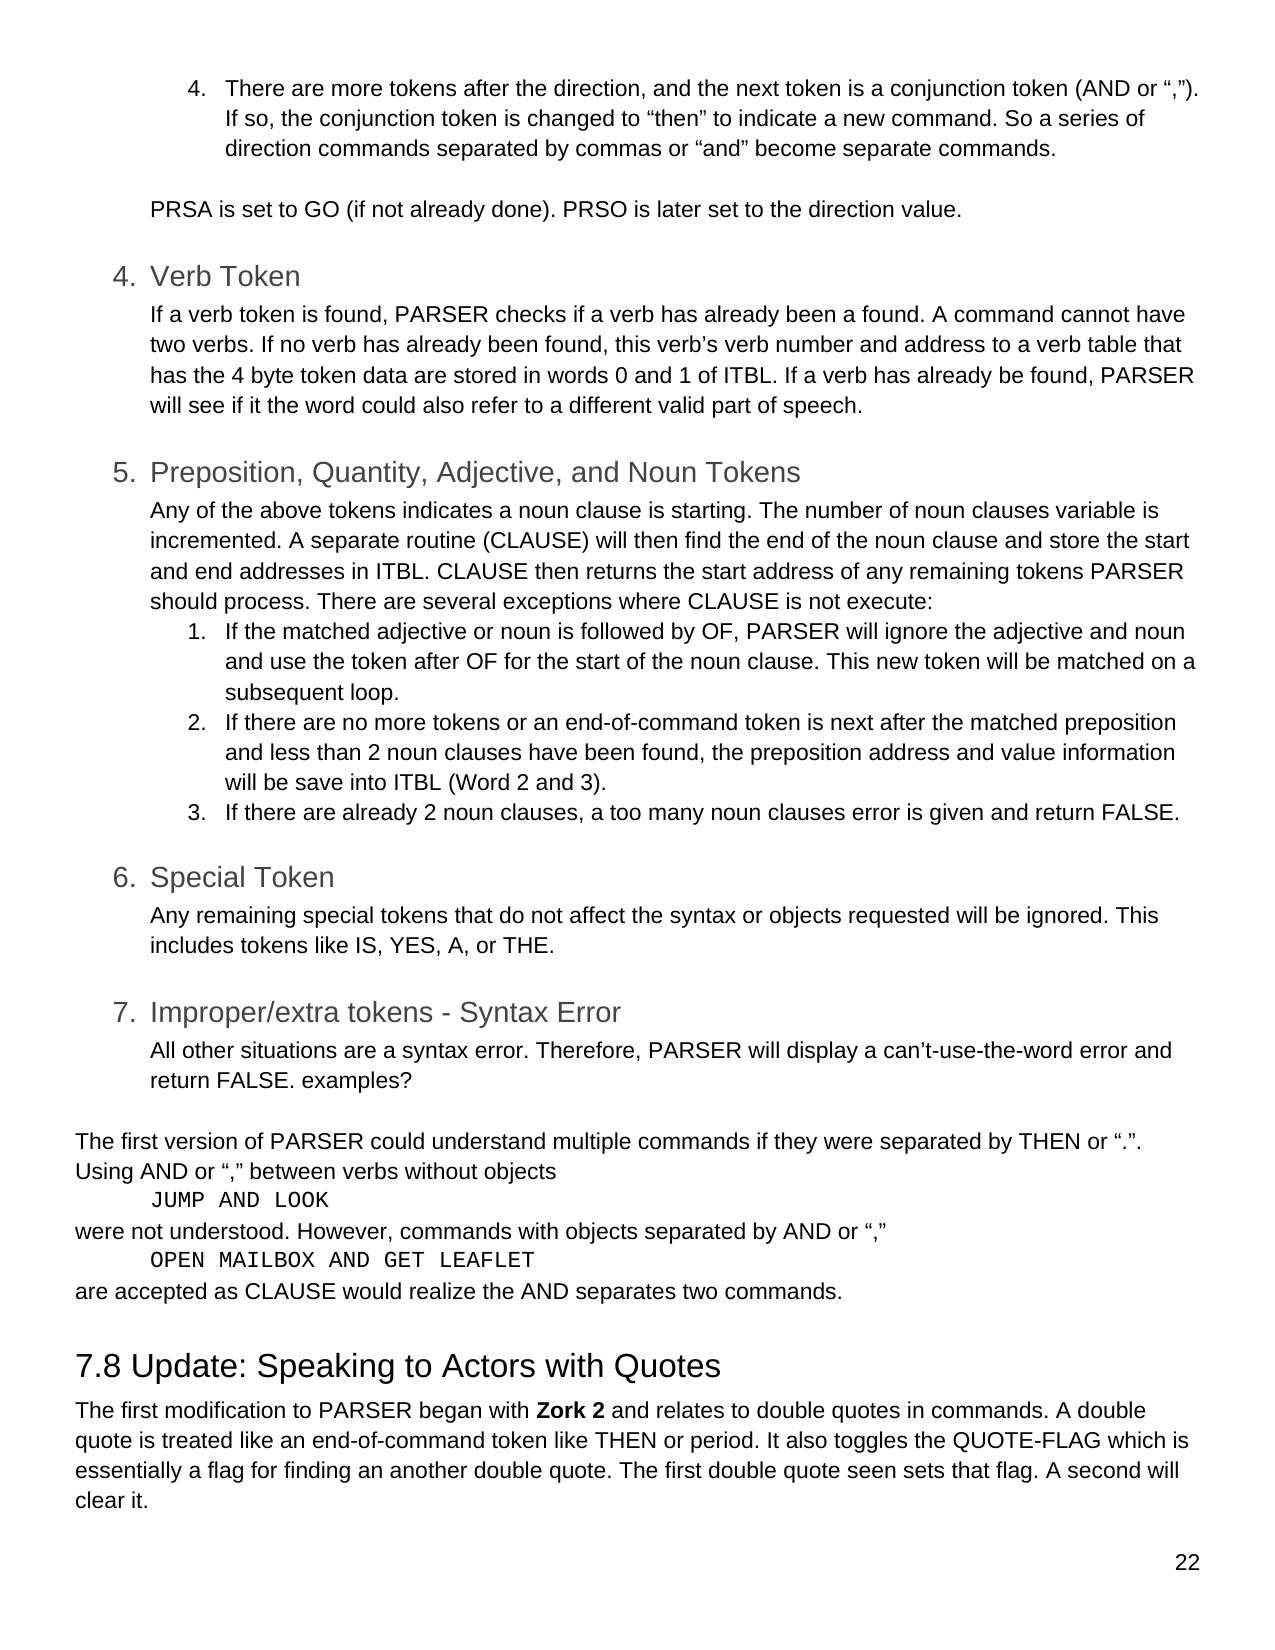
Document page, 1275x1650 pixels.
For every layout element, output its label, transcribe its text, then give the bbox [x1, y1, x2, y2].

list There are more tokens after the direction, and the next token is a conjunction token (AND or “,”). If so, the conjunction token is changed to “then” to indicate a new command. So a series of direction commands separated by commas or “and” become separate commands. [187, 75, 1200, 162]
text Any remaining special tokens that do not affect the syntax or objects requested will be ignored. This includes tokens like IS, YES, A, or THE. [150, 902, 1200, 958]
text Any of the above tokens indicates a noun clause is starting. The number of noun clauses variable is incremented. A separate routine (CLAUSE) will then find the end of the noun clause and store the start and end addresses in ITBL. CLAUSE then returns the start address of any remaining tokens PARSER should process. There are several exceptions where CLAUSE is not execute: [150, 497, 1200, 614]
text All other situations are a syntax error. Therefore, PARSER will display a can’t-use-the-word error and return FALSE. examples? [150, 1037, 1200, 1094]
subtitle Verb Token [112, 259, 1200, 293]
list If there are no more tokens or an end-of-command token is next after the matched preposition and less than 2 noun clauses have been found, the preposition address and value information will be save into ITBL (Word 2 and 3). [187, 709, 1200, 796]
subtitle Preposition, Quantity, Adjective, and Noun Tokens [112, 455, 1200, 489]
list If the matched adjective or noun is followed by OF, PARSER will ignore the adjective and noun and use the token after OF for the start of the noun clause. This new token will be matched on a subsequent loop. [187, 618, 1200, 705]
text were not understood. However, commands with objects separated by AND or “,” [75, 1218, 1200, 1244]
subtitle Improper/extra tokens - Syntax Error [112, 995, 1200, 1029]
text OPEN MAILBOX AND GET LEAFLET [75, 1248, 1200, 1274]
text The first version of PARSER could understand multiple commands if they were separated by THEN or “.”. Using AND or “,” between verbs without objects [75, 1128, 1200, 1184]
text If a verb token is found, PARSER checks if a verb has already been a found. A command cannot have two verbs. If no verb has already been found, this verb’s verb number and address to a verb table that has the 4 byte token data are stored in words 0 and 1 of ITBL. If a verb has already be found, PARSER will see if it the word could also refer to a different valid part of speech. [150, 301, 1200, 418]
subtitle 7.8 Update: Speaking to Actors with Quotes [75, 1346, 1200, 1384]
text JUMP AND LOOK [75, 1188, 1200, 1214]
subtitle Special Token [112, 860, 1200, 893]
list If there are already 2 noun clauses, a too many noun clauses error is given and return FALSE. [187, 799, 1200, 856]
text The first modification to PARSER began with Zork 2 and relates to double quotes in commands. A double quote is treated like an end-of-command token like THEN or period. It also toggles the QUOTE-FLAG which is essentially a flag for finding an another double quote. The first double quote seen sets that flag. A second will clear it. [75, 1397, 1200, 1514]
text are accepted as CLAUSE would realize the AND separates two commands. [75, 1278, 1200, 1304]
text PRSA is set to GO (if not already done). PRSO is later set to the direction value. [75, 196, 1200, 222]
